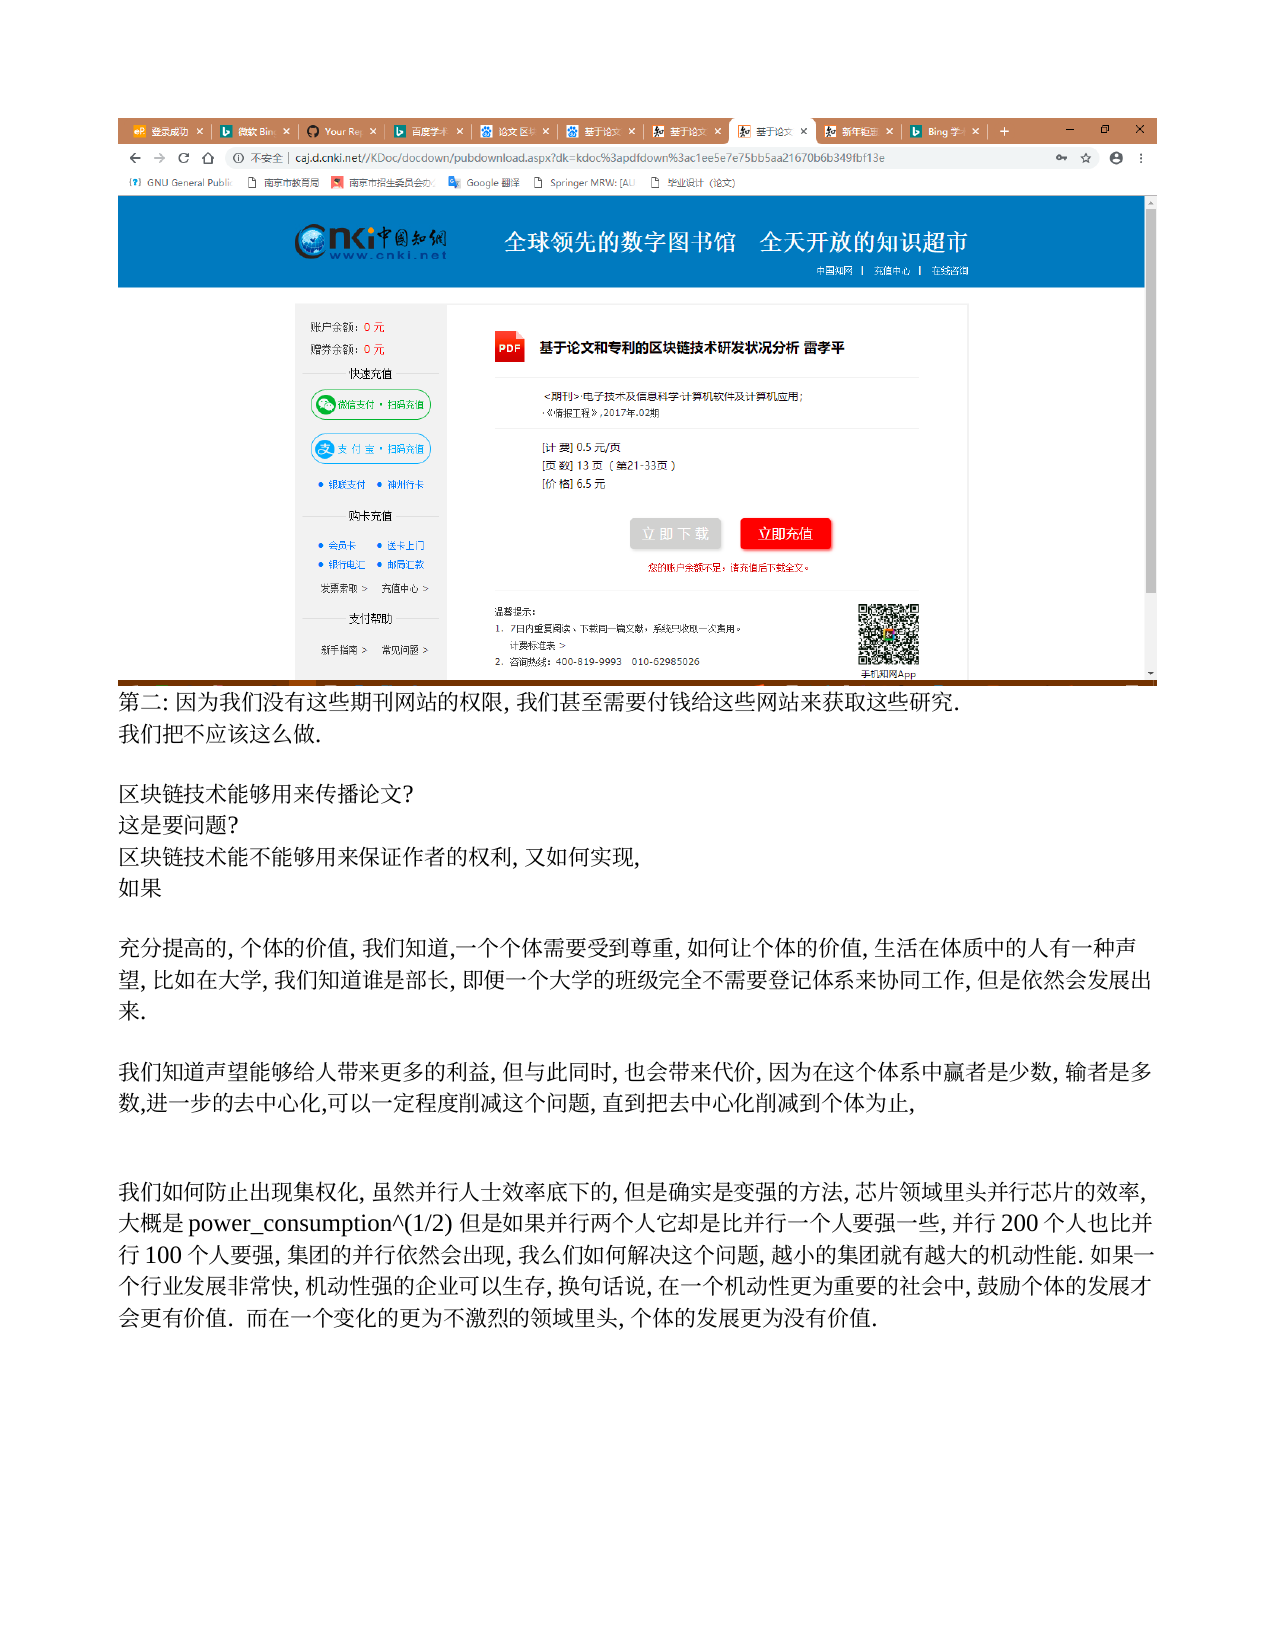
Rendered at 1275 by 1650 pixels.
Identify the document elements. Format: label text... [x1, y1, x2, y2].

text 充分提高的, 个体的价值, 我们知道,一个个体需要受到尊重, 如何让个体的价值, 生活在体质中的人有一种声望, 比如在大学, 我们知道谁是部长, 即便一个大学的班级完全不需要登记体系来协同工作, 但是依然会发展出来. [118, 932, 1157, 1026]
text 区块链技术能不能够用来保证作者的权利, 又如何实现, [118, 840, 1157, 871]
picture [118, 118, 1157, 686]
text 如果 [118, 871, 1157, 903]
text 我们如何防止出现集权化, 虽然并行人士效率底下的, 但是确实是变强的方法, 芯片领域里头并行芯片的效率,大概是power_consumption^(1/2) 但是如果并行两个人它却是比并行一个人要强一些, 并行200个人也比并行100个人要强, 集团的并行依然会出现, 我么们如何解决这个问题, 越小的集团就有越大的机动性能. 如果一个行业发展非常快, 机动性强的企业可以生存, 换句话说, 在一个机动性更为重要的社会中, 鼓励个体的发展才会更有价值. 而在一个变化的更为不激烈的领域里头, 个体的发展更为没有价值. [118, 1175, 1157, 1332]
text 第二: 因为我们没有这些期刊网站的权限, 我们甚至需要付钱给这些网站来获取这些研究. [118, 686, 1157, 717]
text 我们知道声望能够给人带来更多的利益, 但与此同时, 也会带来代价, 因为在这个体系中赢者是少数, 输者是多数,进一步的去中心化,可以一定程度削减这个问题, 直到把去中心化削减到个体为止, [118, 1055, 1157, 1118]
text 我们把不应该这么做. [118, 717, 1157, 748]
text 区块链技术能够用来传播论文? [118, 777, 1157, 808]
text 这是要问题? [118, 808, 1157, 840]
